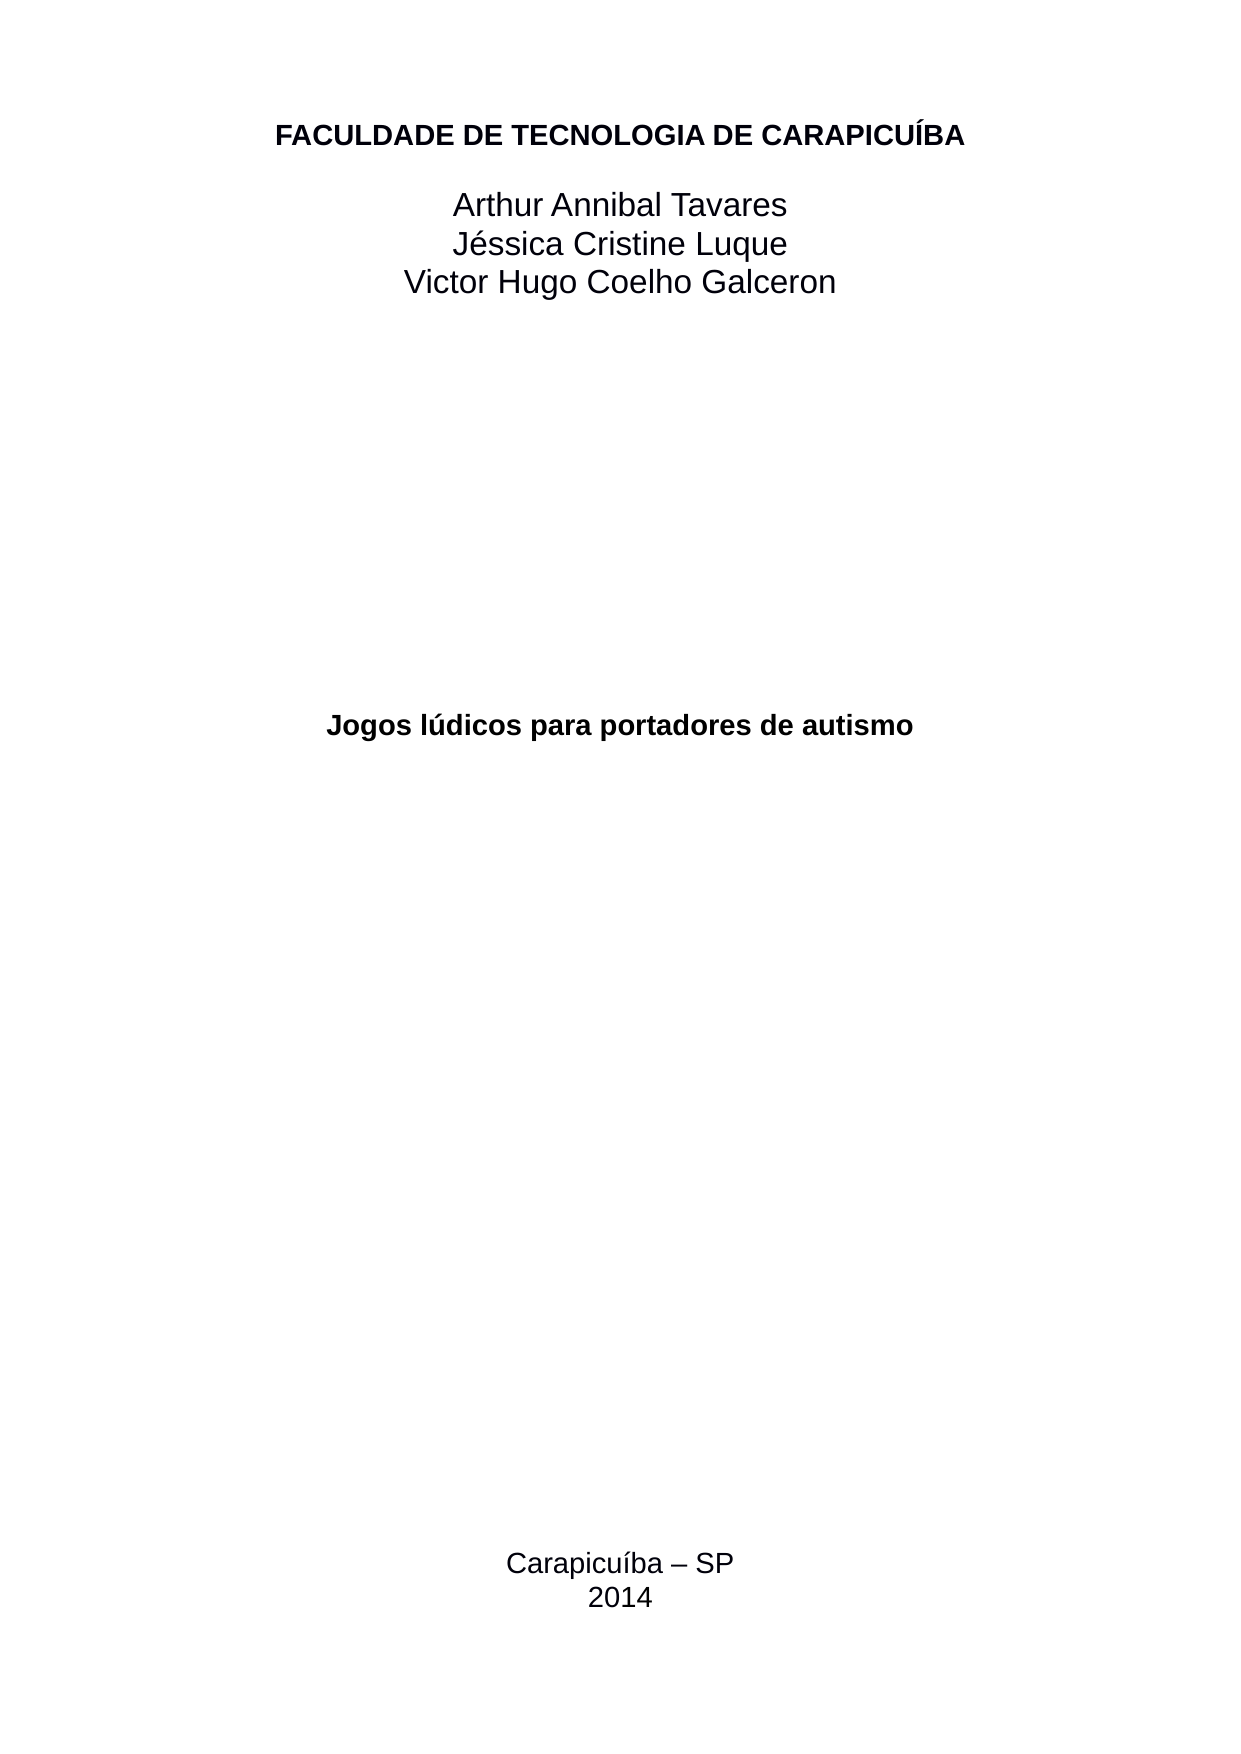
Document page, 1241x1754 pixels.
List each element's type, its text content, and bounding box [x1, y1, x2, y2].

text 2014 [118, 1580, 1122, 1613]
text Jogos lúdicos para portadores de autismo [118, 708, 1122, 741]
text Jéssica Cristine Luque [118, 224, 1122, 262]
text Carapicuíba – SP [118, 1546, 1122, 1580]
text Arthur Annibal Tavares [118, 185, 1122, 224]
text Victor Hugo Coelho Galceron [118, 262, 1122, 301]
text FACULDADE DE TECNOLOGIA DE CARAPICUÍBA [118, 118, 1122, 152]
